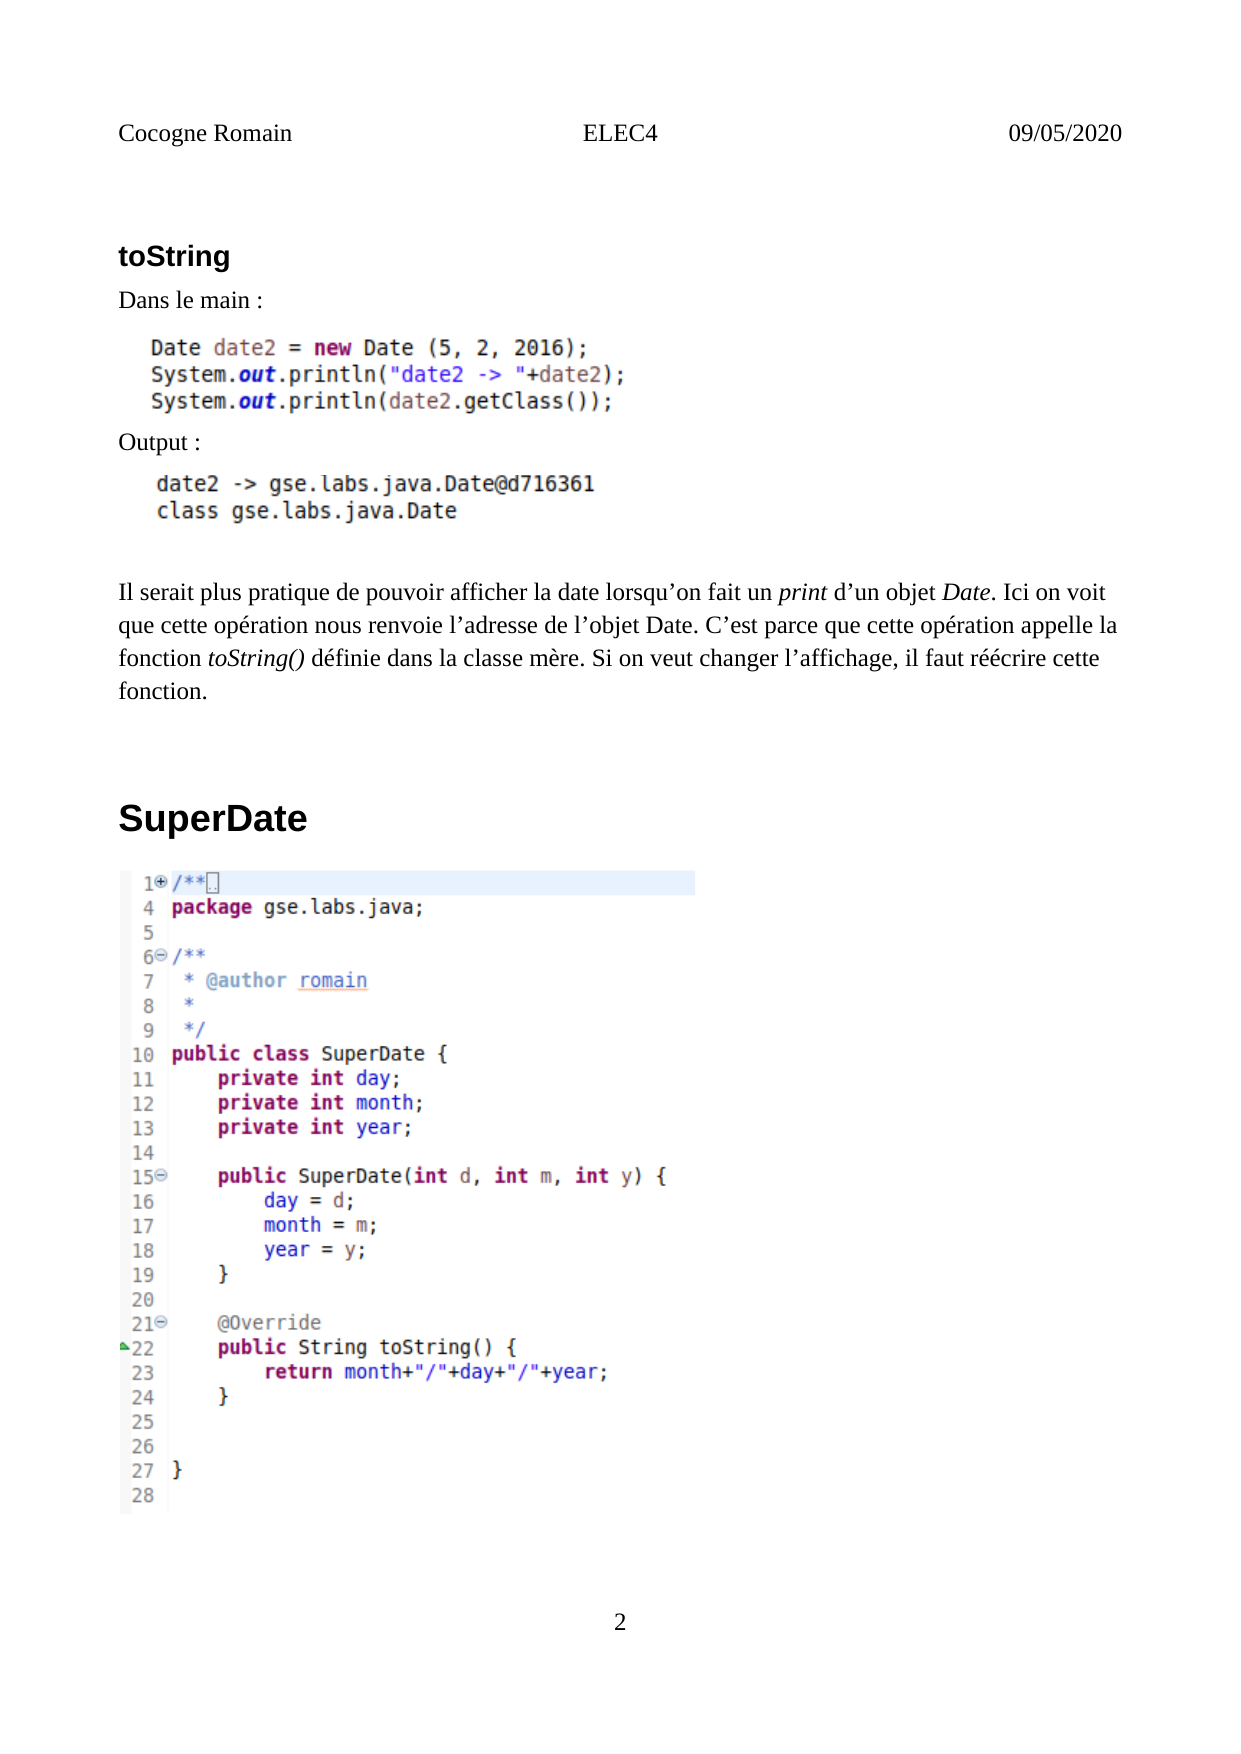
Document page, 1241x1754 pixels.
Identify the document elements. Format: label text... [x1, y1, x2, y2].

subtitle toString [118, 238, 1122, 272]
picture [145, 321, 655, 423]
picture [152, 475, 614, 525]
text Dans le main : [118, 285, 1122, 313]
subtitle SuperDate [118, 796, 1122, 840]
text Output : [118, 332, 1122, 456]
picture [120, 868, 696, 1514]
text Il serait plus pratique de pouvoir afficher la date lorsqu’on fait un print d’un objet Date. Ici on voit que cette opération nous renvoie l’adresse de l’objet Date. C’est parce que cette opération appelle la fonction toString() définie dans la classe mère. Si on veut changer l’affichage, il faut réécrire cette fonction. [118, 577, 1122, 704]
